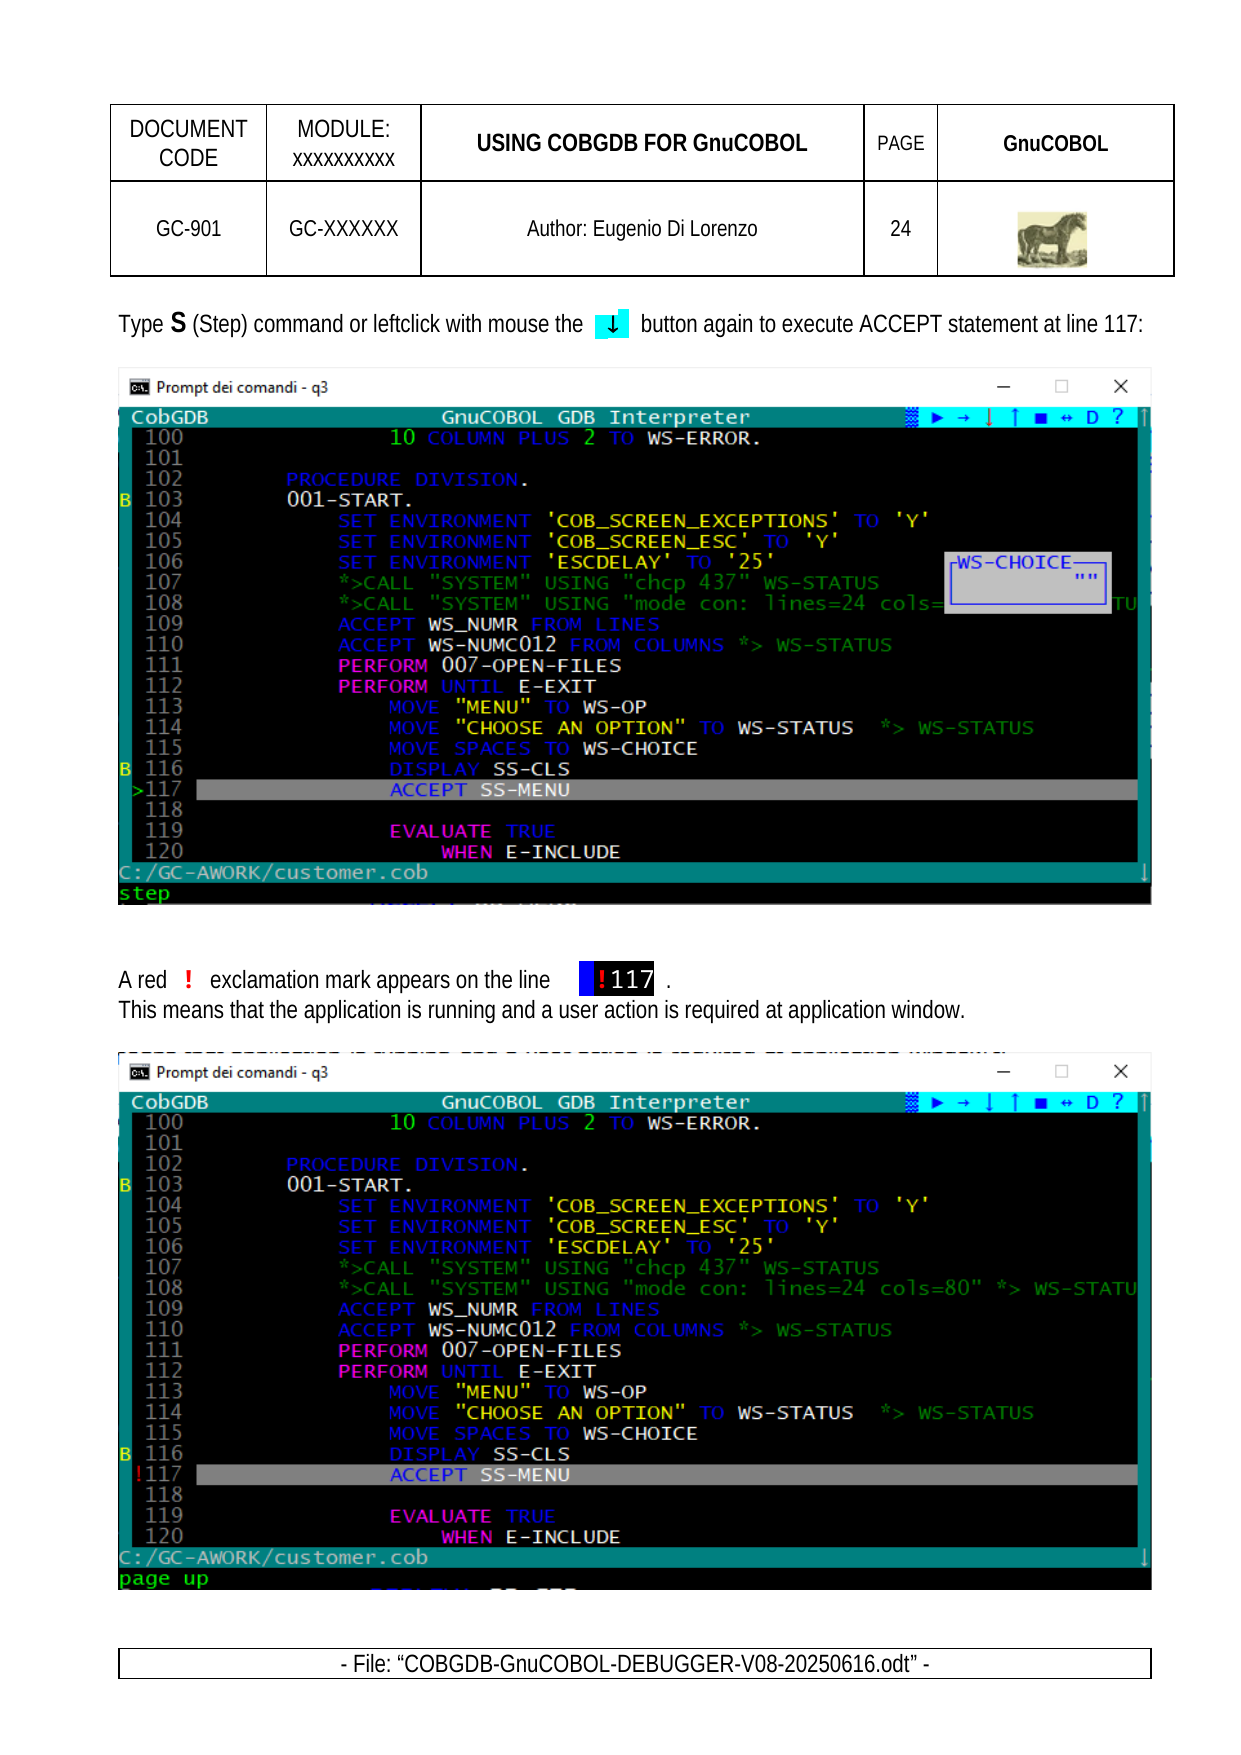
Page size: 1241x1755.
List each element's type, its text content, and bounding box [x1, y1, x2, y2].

text Type S (Step) command or leftclick with mouse the  button again to execute ACCEPT statement at line 117: [118, 305, 1152, 339]
text A red ! exclamation mark appears on the line !117 . [118, 961, 1152, 996]
text This means that the application is running and a user action is required at application window. [118, 996, 1152, 1024]
